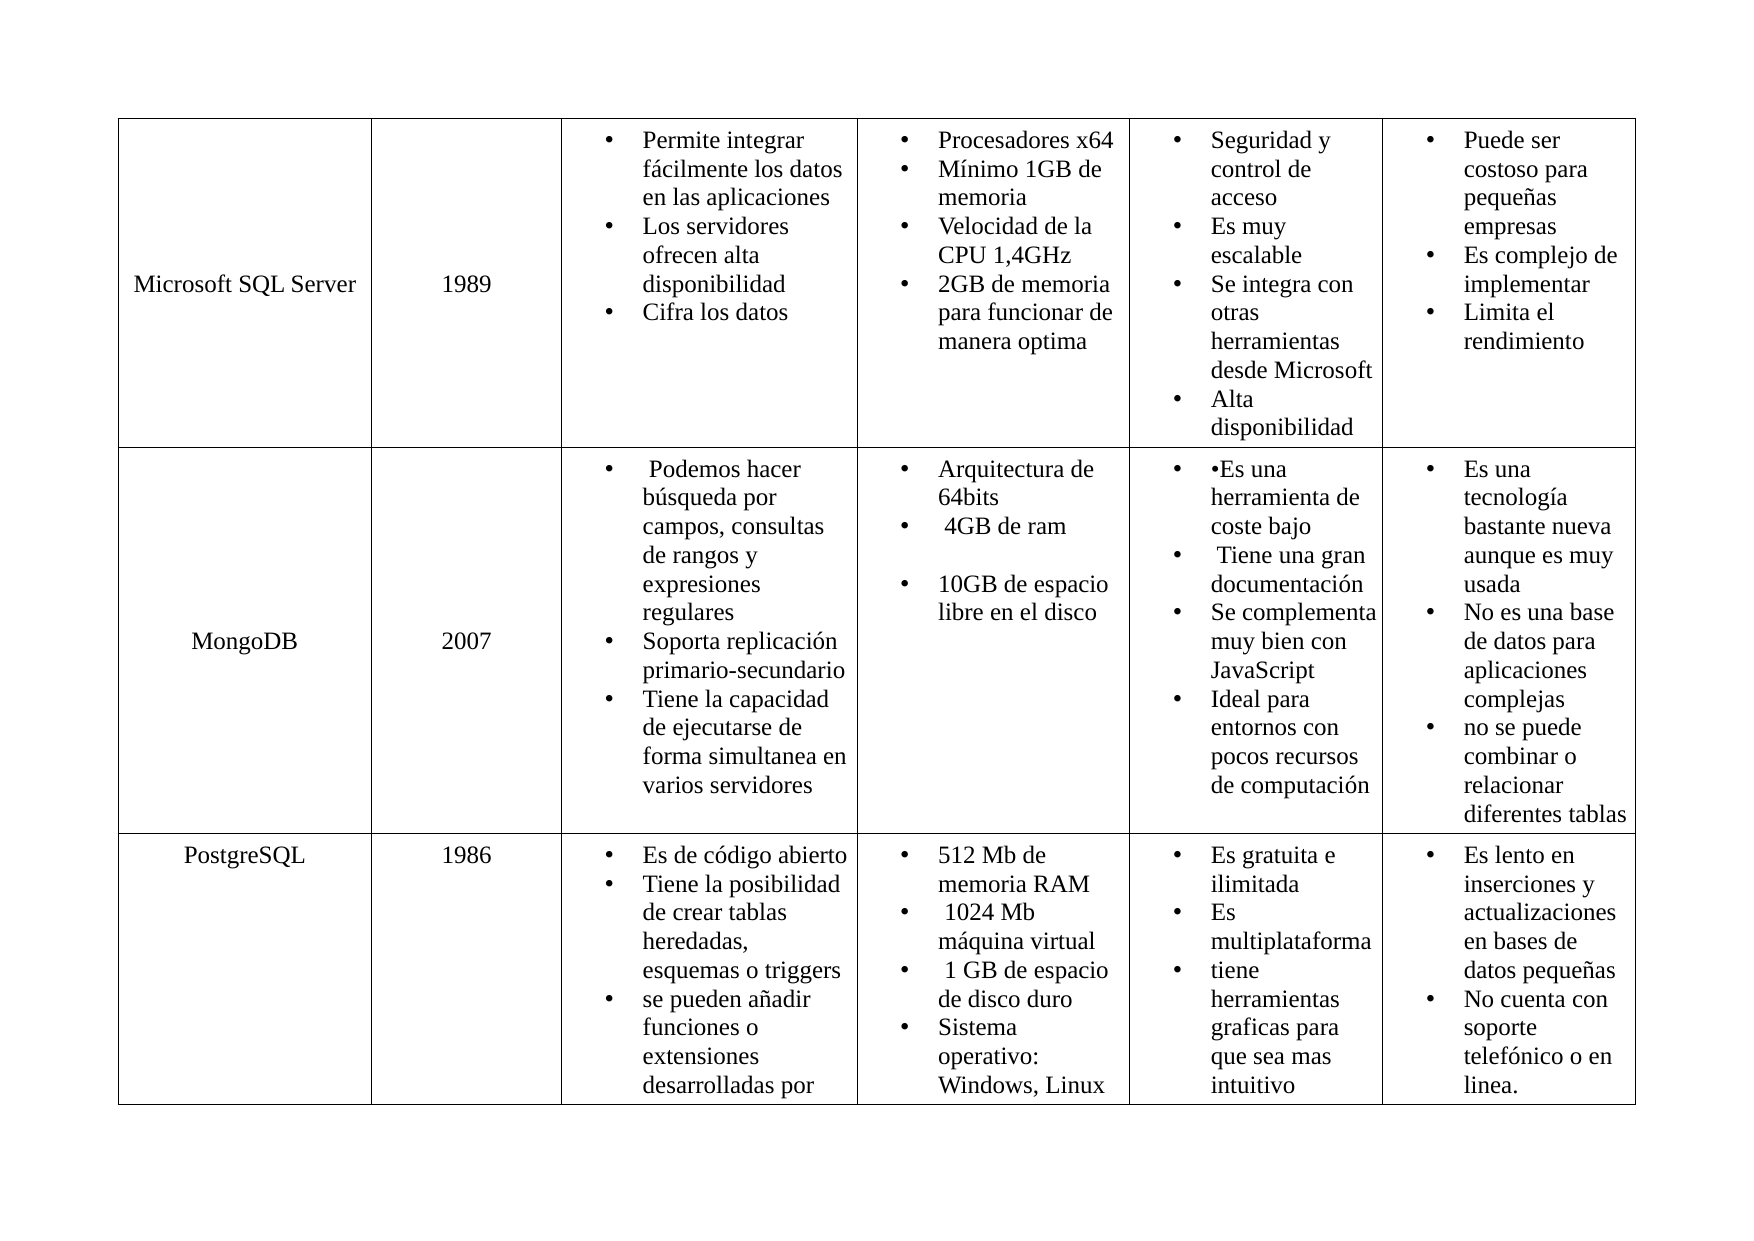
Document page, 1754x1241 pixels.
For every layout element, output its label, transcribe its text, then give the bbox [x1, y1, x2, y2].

table_cell MongoDB [119, 448, 371, 833]
table_cell PostgreSQL [119, 834, 371, 1104]
table_cell Es gratuita e ilimitada Es multiplataforma tiene herramientas graficas para que sea mas intuitivo Potencia y robustez Tiene gran variedad de extensiones [1130, 834, 1382, 1104]
table_cell Permite integrar fácilmente los datos en las aplicaciones Los servidores ofrecen alta disponibilidad Cifra los datos [562, 119, 857, 447]
table_cell Es lento en inserciones y actualizaciones en bases de datos pequeñas No cuenta con soporte telefónico o en linea. La sintaxis no es intuitiva [1383, 834, 1635, 1104]
table_cell 2007 [372, 448, 561, 833]
table_cell Microsoft SQL Server [119, 119, 371, 447]
table_cell Arquitectura de 64bits 4GB de ram 10GB de espacio libre en el disco [858, 448, 1129, 833]
table_cell •Es una herramienta de coste bajo Tiene una gran documentación Se complementa muy bien con JavaScript Ideal para entornos con pocos recursos de computación [1130, 448, 1382, 833]
table_cell Podemos hacer búsqueda por campos, consultas de rangos y expresiones regulares Soporta replicación primario-secundario Tiene la capacidad de ejecutarse de forma simultanea en varios servidores [562, 448, 857, 833]
table_cell Es una tecnología bastante nueva aunque es muy usada No es una base de datos para aplicaciones complejas no se puede combinar o relacionar diferentes tablas [1383, 448, 1635, 833]
table_cell Seguridad y control de acceso Es muy escalable Se integra con otras herramientas desde Microsoft Alta disponibilidad [1130, 119, 1382, 447]
table_cell Procesadores x64 Mínimo 1GB de memoria Velocidad de la CPU 1,4GHz 2GB de memoria para funcionar de manera optima [858, 119, 1129, 447]
table_cell 1989 [372, 119, 561, 447]
table_cell 1986 [372, 834, 561, 1104]
table_cell Es de código abierto Tiene la posibilidad de crear tablas heredadas, esquemas o triggers se pueden añadir funciones o extensiones desarrolladas por [562, 834, 857, 1104]
table_cell 512 Mb de memoria RAM 1024 Mb máquina virtual 1 GB de espacio de disco duro Sistema operativo: Windows, Linux Arquitectura del sistema 32/64 bit. Protocolo TCP/IP [858, 834, 1129, 1104]
table_cell Puede ser costoso para pequeñas empresas Es complejo de implementar Limita el rendimiento [1383, 119, 1635, 447]
